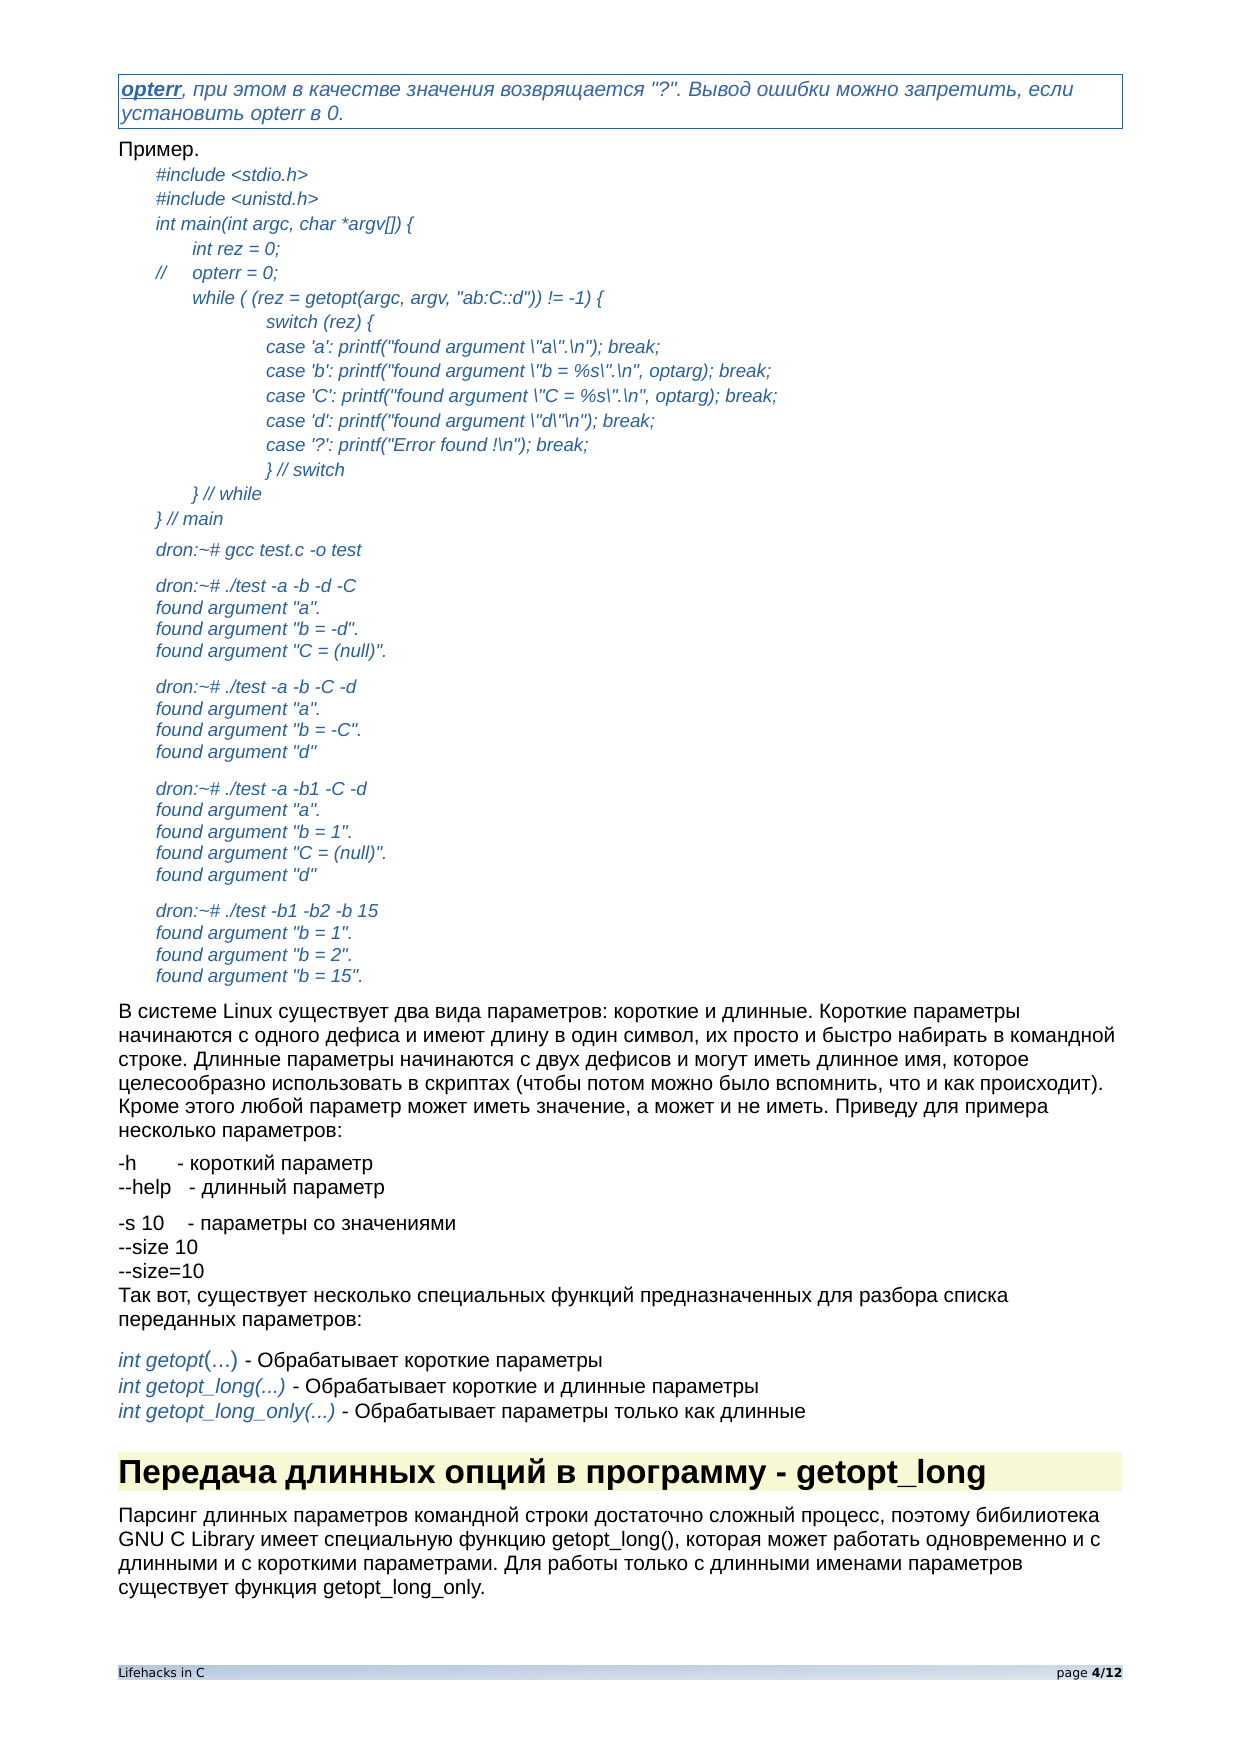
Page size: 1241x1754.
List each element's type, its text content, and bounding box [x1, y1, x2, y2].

text opterr, при этом в качестве значения возврящается "?". Вывод ошибки можно запретить, если установить opterr в 0. [119, 75, 1122, 128]
text found argument "b = 1". [118, 821, 1122, 842]
text case 'b': printf("found argument \"b = %s\".\n", optarg); break; [118, 360, 1122, 382]
text found argument "C = (null)". [118, 842, 1122, 864]
text Парсинг длинных параметров командной строки достаточно сложный процесс, поэтому бибилиотека GNU C Library имеет специальную функцию getopt_long(), которая может работать одновременно и с длинными и с короткими параметрами. Для работы только с длинными именами параметров существует функция getopt_long_only. [118, 1503, 1122, 1599]
text } // main [118, 508, 1122, 529]
text #include <unistd.h> [118, 188, 1122, 210]
text switch (rez) { [118, 311, 1122, 333]
text --help - длинный параметр [118, 1175, 1122, 1199]
text case 'a': printf("found argument \"a\".\n"); break; [118, 336, 1122, 357]
text Пример. [118, 137, 1122, 161]
text dron:~# ./test -a -b -C -d [118, 676, 1122, 698]
text В системе Linux существует два вида параметров: короткие и длинные. Короткие параметры начинаются с одного дефиса и имеют длину в один символ, их просто и быстро набирать в командной строке. Длинные параметры начинаются с двух дефисов и могут иметь длинное имя, которое целесообразно использовать в скриптах (чтобы потом можно было вспомнить, что и как происходит). Кроме этого любой параметр может иметь значение, а может и не иметь. Приведу для примера несколько параметров: [118, 998, 1122, 1142]
text found argument "a". [118, 799, 1122, 821]
text found argument "C = (null)". [118, 639, 1122, 661]
text -h - короткий параметр [118, 1151, 1122, 1175]
text found argument "b = 2". [118, 943, 1122, 965]
text found argument "a". [118, 596, 1122, 618]
text dron:~# ./test -b1 -b2 -b 15 [118, 900, 1122, 922]
text dron:~# ./test -a -b -d -C [118, 575, 1122, 596]
text #include <stdio.h> [118, 164, 1122, 185]
text found argument "b = 1". [118, 922, 1122, 943]
text int rez = 0; [118, 237, 1122, 259]
text int getopt(...) - Обрабатывает короткие параметры [118, 1346, 1122, 1372]
text int getopt_long_only(...) - Обрабатывает параметры только как длинные [118, 1398, 1122, 1422]
text found argument "d" [118, 741, 1122, 762]
text } // while [118, 483, 1122, 505]
text int main(int argc, char *argv[]) { [118, 213, 1122, 234]
text while ( (rez = getopt(argc, argv, "ab:C::d")) != -1) { [118, 287, 1122, 308]
text found argument "a". [118, 698, 1122, 719]
text found argument "b = -C". [118, 719, 1122, 741]
text // opterr = 0; [118, 262, 1122, 283]
text found argument "b = 15". [118, 965, 1122, 986]
text int getopt_long(...) - Обрабатывает короткие и длинные параметры [118, 1372, 1122, 1398]
text --size=10 [118, 1259, 1122, 1283]
text } // switch [118, 459, 1122, 480]
text dron:~# ./test -a -b1 -C -d [118, 777, 1122, 799]
text found argument "b = -d". [118, 618, 1122, 639]
text --size 10 [118, 1235, 1122, 1259]
text case '?': printf("Error found !\n"); break; [118, 434, 1122, 456]
subtitle Передача длинных опций в программу - getopt_long [118, 1452, 1122, 1491]
text Так вот, существует несколько специальных функций предназначенных для разбора списка переданных параметров: [118, 1283, 1122, 1331]
text case 'd': printf("found argument \"d\"\n"); break; [118, 409, 1122, 431]
text -s 10 - параметры со значениями [118, 1211, 1122, 1235]
text dron:~# gcc test.c -o test [118, 538, 1122, 560]
text case 'C': printf("found argument \"C = %s\".\n", optarg); break; [118, 385, 1122, 406]
text found argument "d" [118, 864, 1122, 885]
